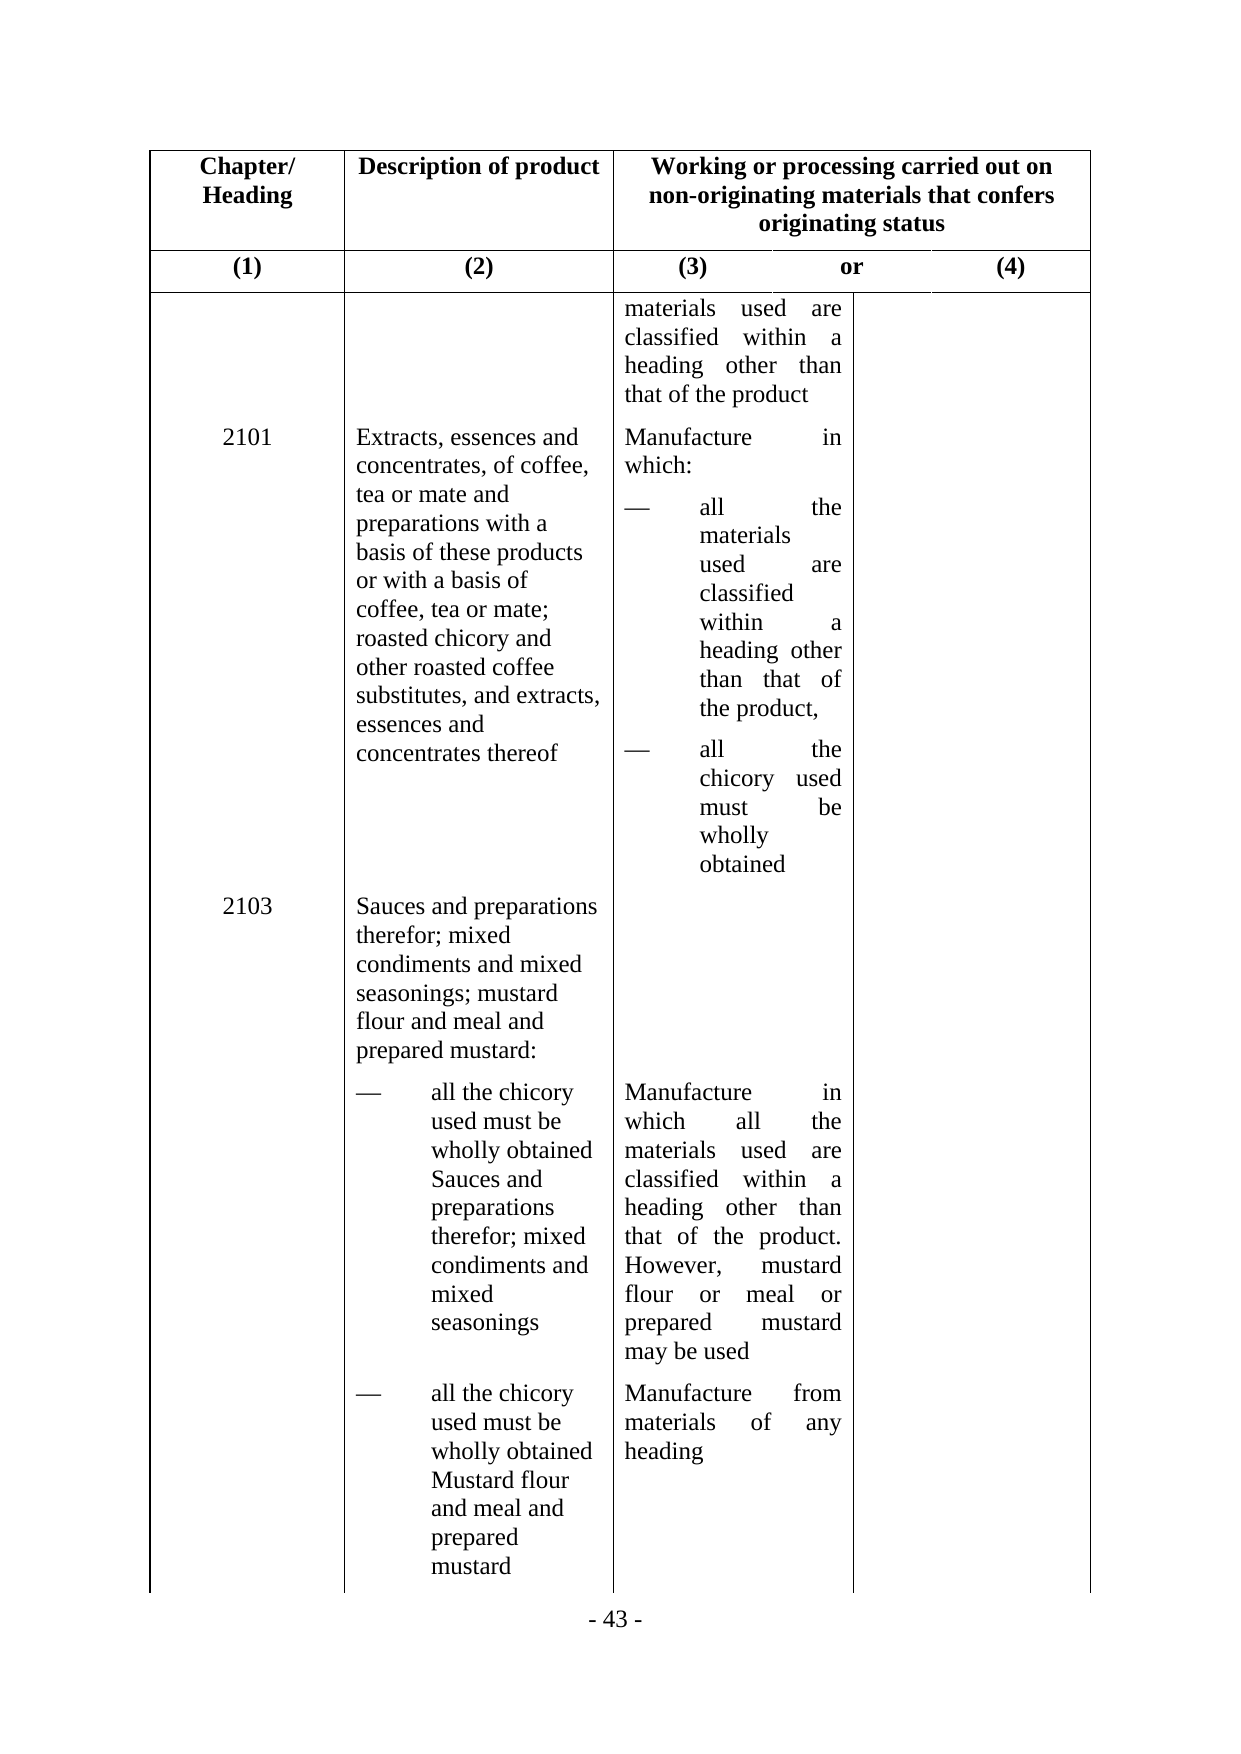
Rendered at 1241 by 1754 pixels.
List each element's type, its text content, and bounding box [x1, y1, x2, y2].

table_cell Manufacture from materials of any heading [614, 1379, 853, 1592]
table_cell Extracts, essences and concentrates, of coffee, tea or mate and preparations with a basis of these products or with a basis of coffee, tea or mate; roasted chicory and other roasted coffee substitutes, and extracts, essences and concentrates thereof [345, 422, 613, 890]
table_cell (4) [932, 251, 1090, 292]
table_cell (3) [614, 251, 772, 292]
table_cell [854, 1379, 1090, 1592]
table_cell [854, 422, 1090, 890]
table_cell — all the chicory used must be wholly obtained Mustard flour and meal and prepared mustard [345, 1379, 613, 1592]
table_cell [151, 293, 344, 421]
table_cell [614, 891, 853, 1076]
table_cell 2101 [151, 422, 344, 890]
table_header Chapter/Heading [151, 151, 344, 250]
table_cell materials used are classified within a heading other than that of the product [614, 293, 853, 421]
table_cell [854, 1078, 1090, 1377]
table_cell Sauces and preparations therefor; mixed condiments and mixed seasonings; mustard flour and meal and prepared mustard: [345, 891, 613, 1076]
table_cell (2) [345, 251, 613, 292]
table_cell [854, 293, 1090, 421]
table_header Working or processing carried out on non-originating materials that confers originating status [614, 151, 1090, 250]
table_cell 2103 [151, 891, 344, 1076]
table_cell [345, 293, 613, 421]
table_header Description of product [345, 151, 613, 250]
table_cell [151, 1379, 344, 1592]
table_cell (1) [151, 251, 344, 292]
table_cell — all the chicory used must be wholly obtained Sauces and preparations therefor; mixed condiments and mixed seasonings [345, 1078, 613, 1377]
table_cell or [773, 251, 931, 292]
table_cell [854, 891, 1090, 1076]
table_cell Manufacture in which: — all the materials used are classified within a heading other than that of the product, — all the chicory used must be wholly obtained [614, 422, 853, 890]
table_cell Manufacture in which all the materials used are classified within a heading other than that of the product. However, mustard flour or meal or prepared mustard may be used [614, 1078, 853, 1377]
table_cell [151, 1078, 344, 1377]
